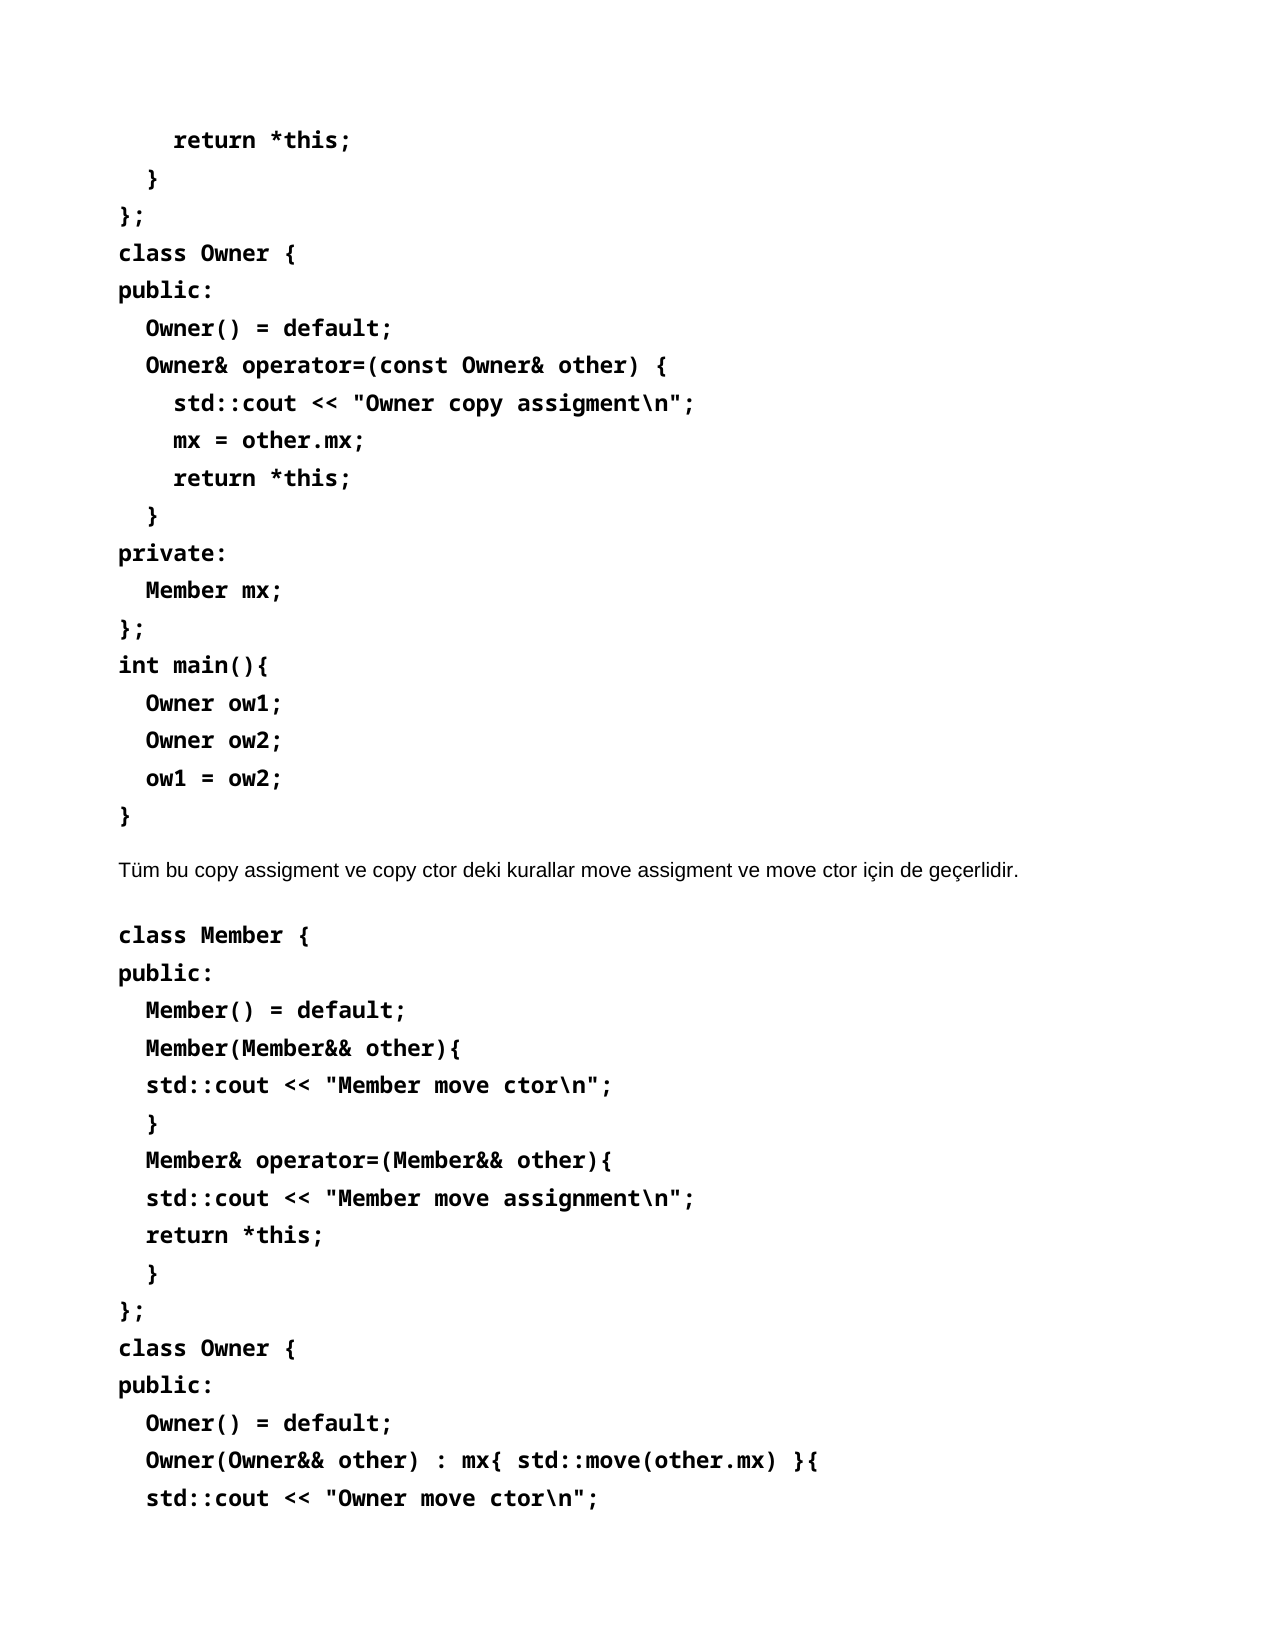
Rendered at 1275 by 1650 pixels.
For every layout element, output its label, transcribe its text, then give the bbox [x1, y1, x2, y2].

text Owner(Owner&& other) : mx{ std::move(other.mx) }{ [118, 1438, 1157, 1476]
text } [118, 493, 1157, 531]
text Owner() = default; [118, 1401, 1157, 1438]
text std::cout << "Member move ctor\n"; [118, 1063, 1157, 1101]
text Owner ow2; [118, 718, 1157, 756]
text class Owner { [118, 231, 1157, 268]
text }; [118, 606, 1157, 643]
text Owner() = default; [118, 306, 1157, 343]
text int main(){ [118, 643, 1157, 681]
text } [118, 156, 1157, 193]
text Member mx; [118, 568, 1157, 606]
text public: [118, 268, 1157, 306]
text public: [118, 1363, 1157, 1401]
text return *this; [118, 456, 1157, 493]
text Tüm bu copy assigment ve copy ctor deki kurallar move assigment ve move ctor için de geçerlidir. [118, 858, 1157, 882]
text return *this; [118, 118, 1157, 156]
text }; [118, 193, 1157, 231]
text mx = other.mx; [118, 418, 1157, 456]
text return *this; [118, 1213, 1157, 1251]
text Owner& operator=(const Owner& other) { [118, 343, 1157, 381]
text } [118, 1251, 1157, 1288]
text }; [118, 1288, 1157, 1326]
text std::cout << "Member move assignment\n"; [118, 1176, 1157, 1213]
text Member() = default; [118, 988, 1157, 1026]
text std::cout << "Owner copy assigment\n"; [118, 381, 1157, 418]
text } [118, 793, 1157, 831]
text Member(Member&& other){ [118, 1026, 1157, 1063]
text } [118, 1101, 1157, 1138]
text Member& operator=(Member&& other){ [118, 1138, 1157, 1176]
text std::cout << "Owner move ctor\n"; [118, 1476, 1157, 1513]
text ow1 = ow2; [118, 756, 1157, 793]
text Owner ow1; [118, 681, 1157, 718]
text public: [118, 951, 1157, 988]
text private: [118, 531, 1157, 568]
text class Owner { [118, 1326, 1157, 1363]
text class Member { [118, 913, 1157, 951]
